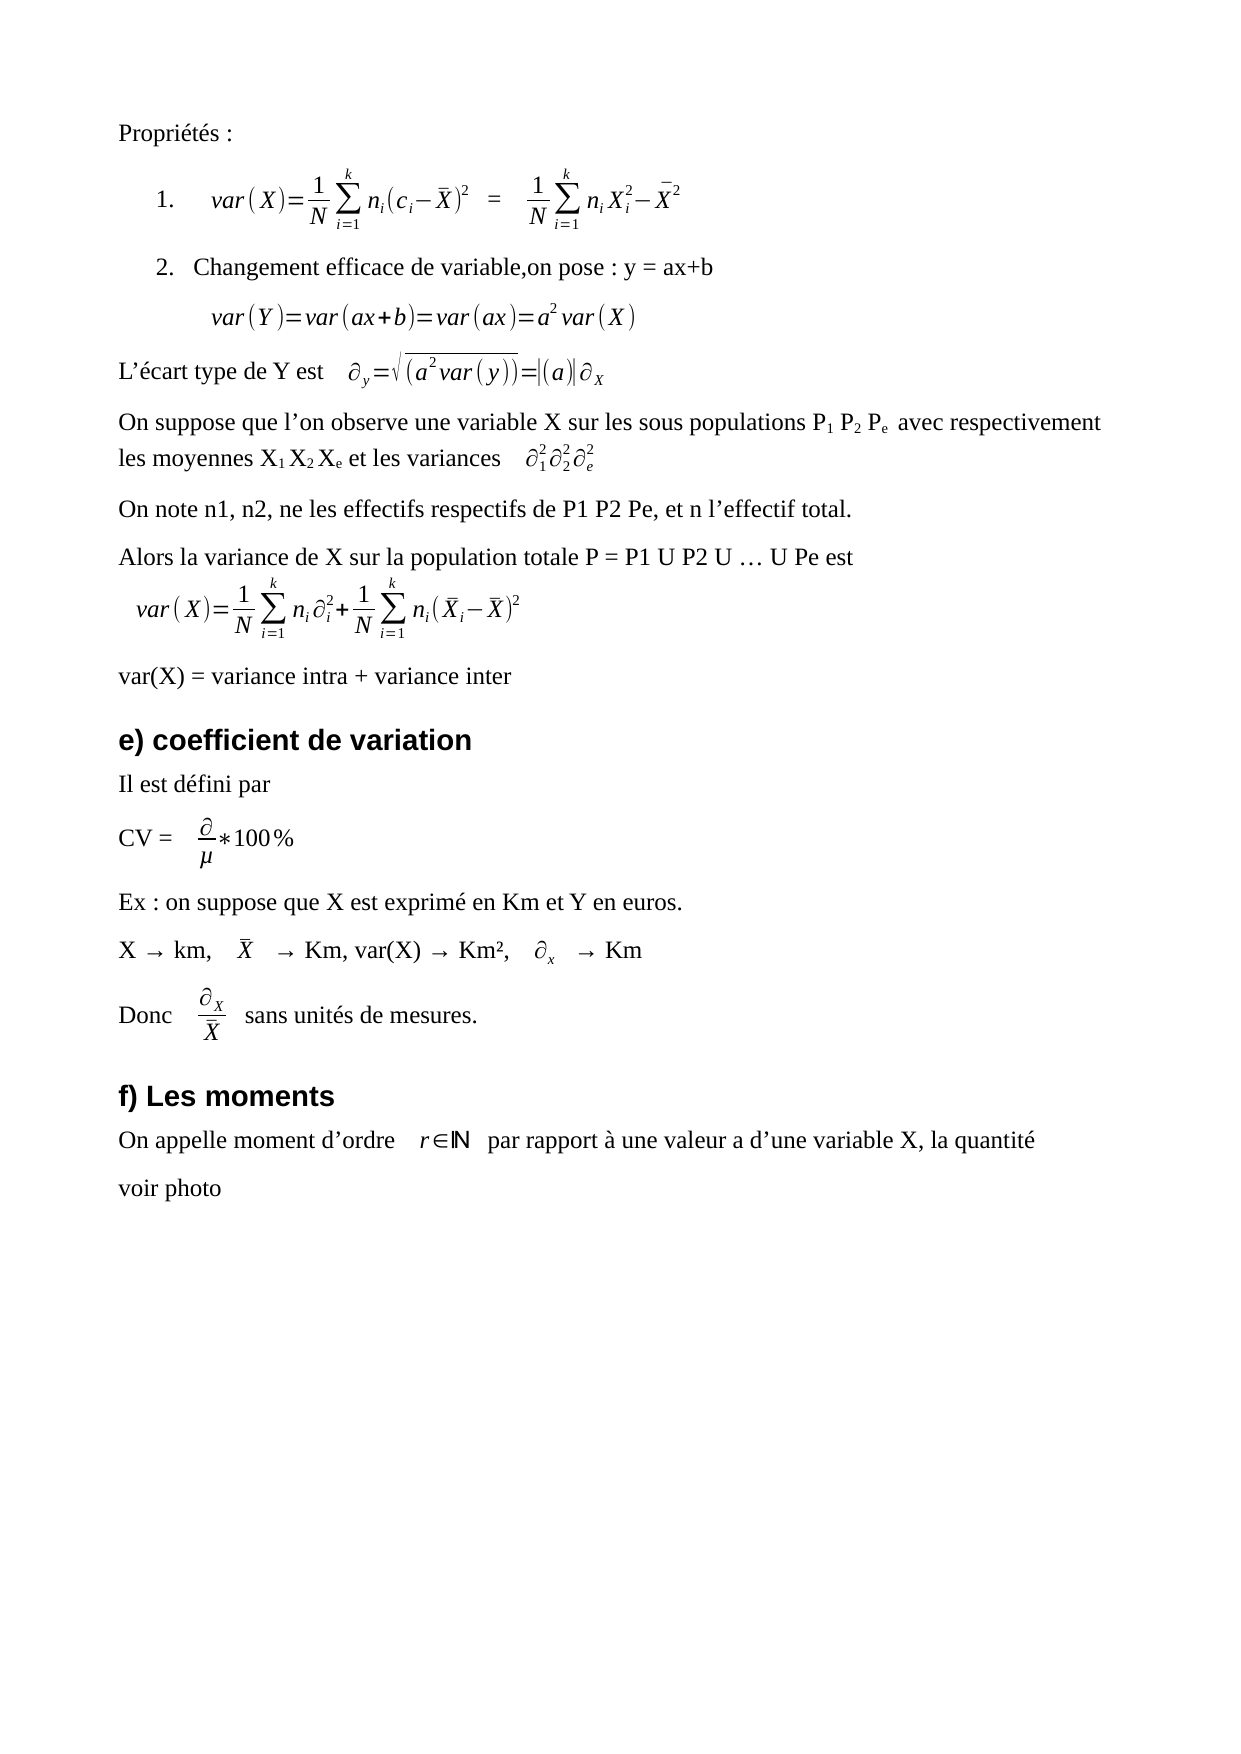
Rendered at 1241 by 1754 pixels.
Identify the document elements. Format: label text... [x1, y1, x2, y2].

text Il est défini par [118, 769, 1122, 798]
text L’écart type de Y est [118, 351, 1122, 389]
text Propriétés : [118, 118, 1122, 147]
text voir photo [118, 1173, 1122, 1201]
text Ex : on suppose que X est exprimé en Km et Y en euros. [118, 887, 1122, 916]
list = [156, 166, 1122, 233]
text CV = [118, 817, 1122, 869]
text On appelle moment d’ordre par rapport à une valeur a d’une variable X, la quantité [118, 1125, 1122, 1154]
list Changement efficace de variable,on pose : y = ax+b [156, 252, 1122, 281]
text Donc sans unités de mesures. [118, 986, 1122, 1045]
text Alors la variance de X sur la population totale P = P1 U P2 U … U Pe est [118, 542, 1122, 642]
text On suppose que l’on observe une variable X sur les sous populations P1 P2 Pe avec respectivement les moyennes X1 X2 Xe et les variances [118, 407, 1122, 475]
subtitle e) coefficient de variation [118, 723, 1122, 757]
text X → km, → Km, var(X) → Km², → Km [118, 935, 1122, 967]
subtitle f) Les moments [118, 1079, 1122, 1112]
text On note n1, n2, ne les effectifs respectifs de P1 P2 Pe, et n l’effectif total. [118, 494, 1122, 523]
text var(X) = variance intra + variance inter [118, 661, 1122, 690]
